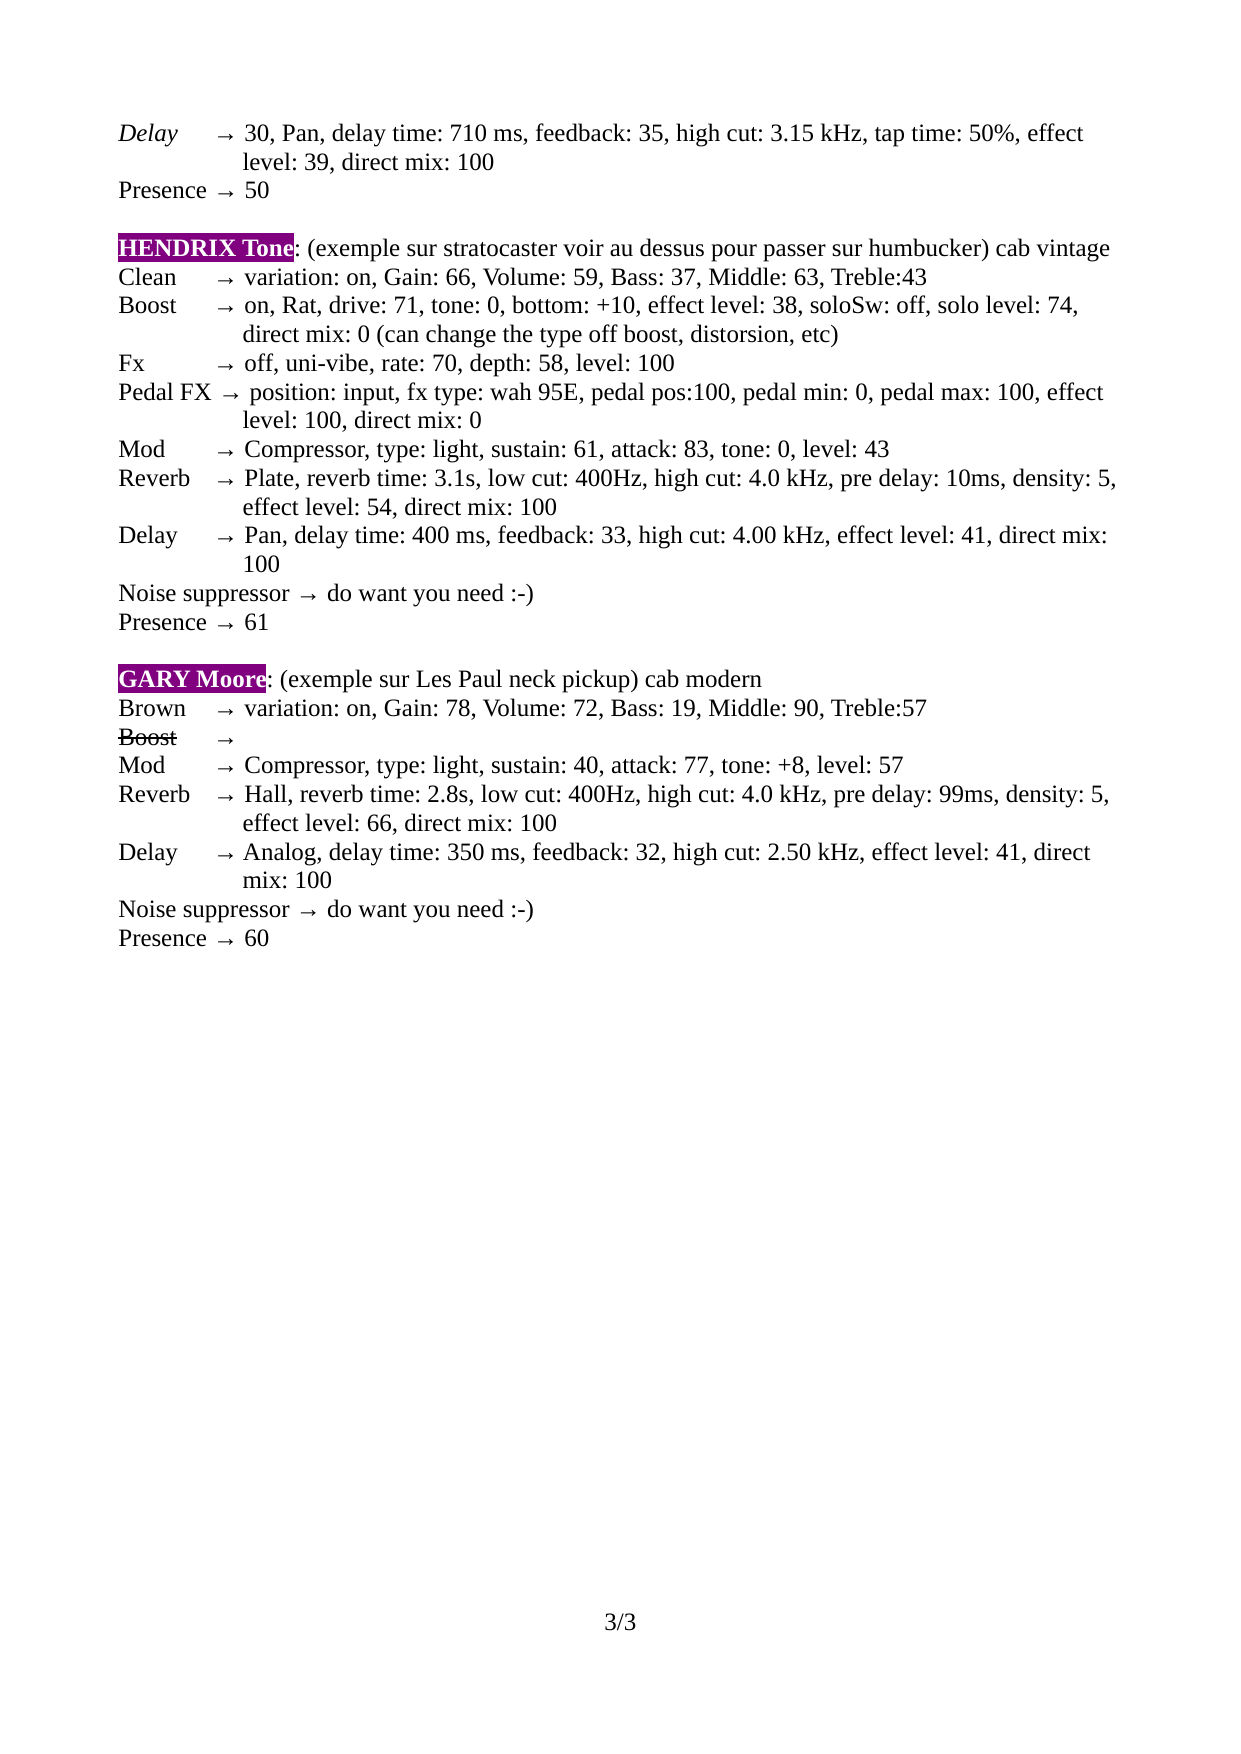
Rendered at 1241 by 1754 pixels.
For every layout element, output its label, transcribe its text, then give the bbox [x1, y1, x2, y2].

text Noise suppressor → do want you need :-) [118, 894, 1122, 923]
text Clean → variation: on, Gain: 66, Volume: 59, Bass: 37, Middle: 63, Treble:43 [118, 262, 1122, 291]
text Presence → 60 [118, 923, 1122, 952]
text HENDRIX Tone: (exemple sur stratocaster voir au dessus pour passer sur humbucker) cab vintage [118, 233, 1122, 262]
text Presence → 50 [118, 176, 1122, 204]
text Fx → off, uni-vibe, rate: 70, depth: 58, level: 100 [118, 348, 1122, 377]
text Mod → Compressor, type: light, sustain: 40, attack: 77, tone: +8, level: 57 [118, 751, 1122, 779]
text Delay → Analog, delay time: 350 ms, feedback: 32, high cut: 2.50 kHz, effect level: 41, direct mix: 100 [118, 837, 1122, 894]
text Reverb → Plate, reverb time: 3.1s, low cut: 400Hz, high cut: 4.0 kHz, pre delay: 10ms, density: 5, effect level: 54, direct mix: 100 [118, 463, 1122, 521]
text Boost → [118, 722, 1122, 751]
text Reverb → Hall, reverb time: 2.8s, low cut: 400Hz, high cut: 4.0 kHz, pre delay: 99ms, density: 5, effect level: 66, direct mix: 100 [118, 779, 1122, 837]
text Mod → Compressor, type: light, sustain: 61, attack: 83, tone: 0, level: 43 [118, 434, 1122, 463]
text Noise suppressor → do want you need :-) [118, 578, 1122, 607]
text Delay → 30, Pan, delay time: 710 ms, feedback: 35, high cut: 3.15 kHz, tap time: 50%, effect level: 39, direct mix: 100 [118, 118, 1122, 176]
text Boost → on, Rat, drive: 71, tone: 0, bottom: +10, effect level: 38, soloSw: off, solo level: 74, direct mix: 0 (can change the type off boost, distorsion, etc) [118, 291, 1122, 348]
text GARY Moore: (exemple sur Les Paul neck pickup) cab modern [118, 664, 1122, 693]
text Delay → Pan, delay time: 400 ms, feedback: 33, high cut: 4.00 kHz, effect level: 41, direct mix: 100 [118, 521, 1122, 578]
text Brown → variation: on, Gain: 78, Volume: 72, Bass: 19, Middle: 90, Treble:57 [118, 693, 1122, 722]
text Presence → 61 [118, 607, 1122, 636]
text Pedal FX → position: input, fx type: wah 95E, pedal pos:100, pedal min: 0, pedal max: 100, effect level: 100, direct mix: 0 [118, 377, 1122, 434]
